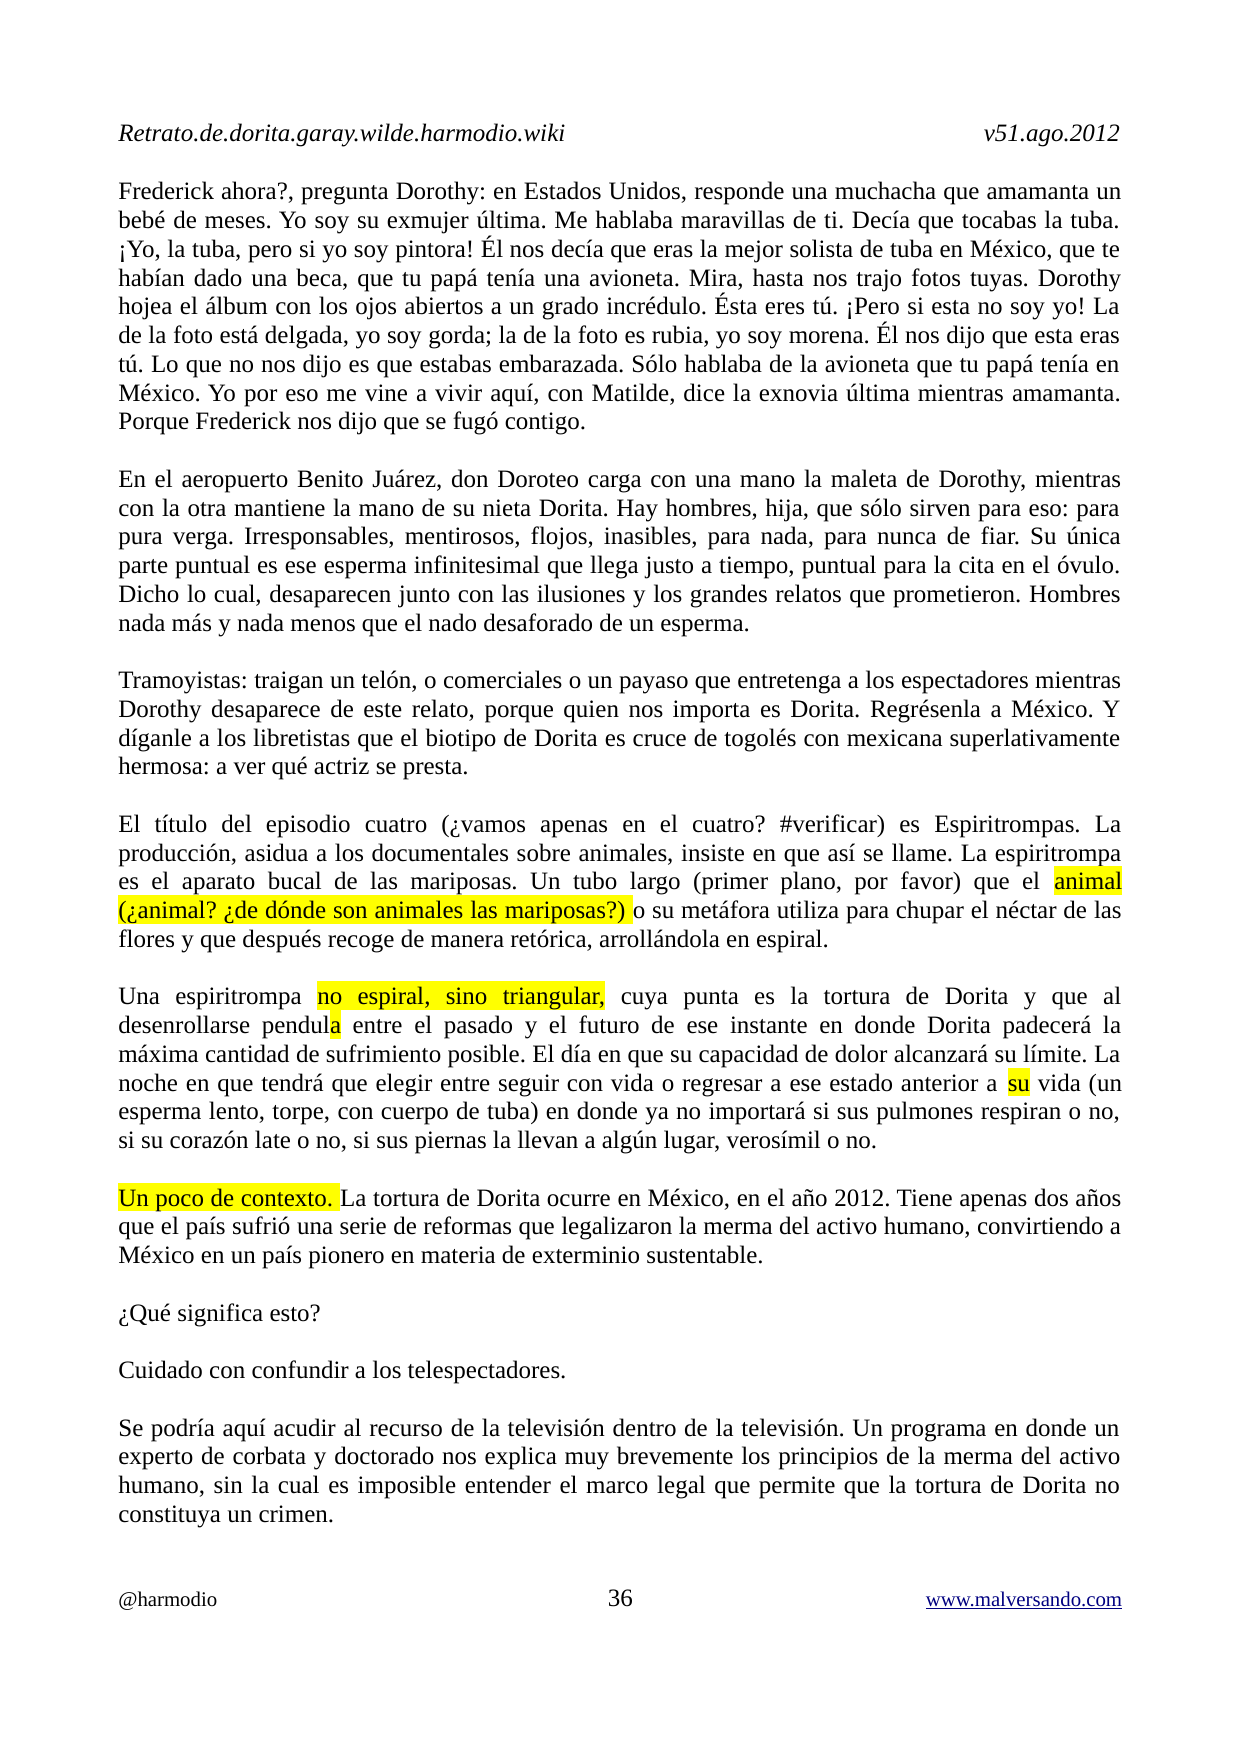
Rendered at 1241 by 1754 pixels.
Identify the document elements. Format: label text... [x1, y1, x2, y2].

text En el aeropuerto Benito Juárez, don Doroteo carga con una mano la maleta de Dorothy, mientras con la otra mantiene la mano de su nieta Dorita. Hay hombres, hija, que sólo sirven para eso: para pura verga. Irresponsables, mentirosos, flojos, inasibles, para nada, para nunca de fiar. Su única parte puntual es ese esperma infinitesimal que llega justo a tiempo, puntual para la cita en el óvulo. Dicho lo cual, desaparecen junto con las ilusiones y los grandes relatos que prometieron. Hombres nada más y nada menos que el nado desaforado de un esperma. [118, 464, 1122, 636]
text Tramoyistas: traigan un telón, o comerciales o un payaso que entretenga a los espectadores mientras Dorothy desaparece de este relato, porque quien nos importa es Dorita. Regrésenla a México. Y díganle a los libretistas que el biotipo de Dorita es cruce de togolés con mexicana superlativamente hermosa: a ver qué actriz se presta. [118, 665, 1122, 780]
text Frederick ahora?, pregunta Dorothy: en Estados Unidos, responde una muchacha que amamanta un bebé de meses. Yo soy su exmujer última. Me hablaba maravillas de ti. Decía que tocabas la tuba. ¡Yo, la tuba, pero si yo soy pintora! Él nos decía que eras la mejor solista de tuba en México, que te habían dado una beca, que tu papá tenía una avioneta. Mira, hasta nos trajo fotos tuyas. Dorothy hojea el álbum con los ojos abiertos a un grado incrédulo. Ésta eres tú. ¡Pero si esta no soy yo! La de la foto está delgada, yo soy gorda; la de la foto es rubia, yo soy morena. Él nos dijo que esta eras tú. Lo que no nos dijo es que estabas embarazada. Sólo hablaba de la avioneta que tu papá tenía en México. Yo por eso me vine a vivir aquí, con Matilde, dice la exnovia última mientras amamanta. Porque Frederick nos dijo que se fugó contigo. [118, 176, 1122, 435]
text El título del episodio cuatro (¿vamos apenas en el cuatro? #verificar) es Espiritrompas. La producción, asidua a los documentales sobre animales, insiste en que así se llame. La espiritrompa es el aparato bucal de las mariposas. Un tubo largo (primer plano, por favor) que el animal (¿animal? ¿de dónde son animales las mariposas?) o su metáfora utiliza para chupar el néctar de las flores y que después recoge de manera retórica, arrollándola en espiral. [118, 809, 1122, 953]
text Una espiritrompa no espiral, sino triangular, cuya punta es la tortura de Dorita y que al desenrollarse pendula entre el pasado y el futuro de ese instante en donde Dorita padecerá la máxima cantidad de sufrimiento posible. El día en que su capacidad de dolor alcanzará su límite. La noche en que tendrá que elegir entre seguir con vida o regresar a ese estado anterior a su vida (un esperma lento, torpe, con cuerpo de tuba) en donde ya no importará si sus pulmones respiran o no, si su corazón late o no, si sus piernas la llevan a algún lugar, verosímil o no. [118, 981, 1122, 1154]
text Un poco de contexto. La tortura de Dorita ocurre en México, en el año 2012. Tiene apenas dos años que el país sufrió una serie de reformas que legalizaron la merma del activo humano, convirtiendo a México en un país pionero en materia de exterminio sustentable. [118, 1183, 1122, 1269]
text ¿Qué significa esto? [118, 1298, 1122, 1326]
text Se podría aquí acudir al recurso de la televisión dentro de la televisión. Un programa en donde un experto de corbata y doctorado nos explica muy brevemente los principios de la merma del activo humano, sin la cual es imposible entender el marco legal que permite que la tortura de Dorita no constituya un crimen. [118, 1413, 1122, 1528]
text Cuidado con confundir a los telespectadores. [118, 1355, 1122, 1384]
